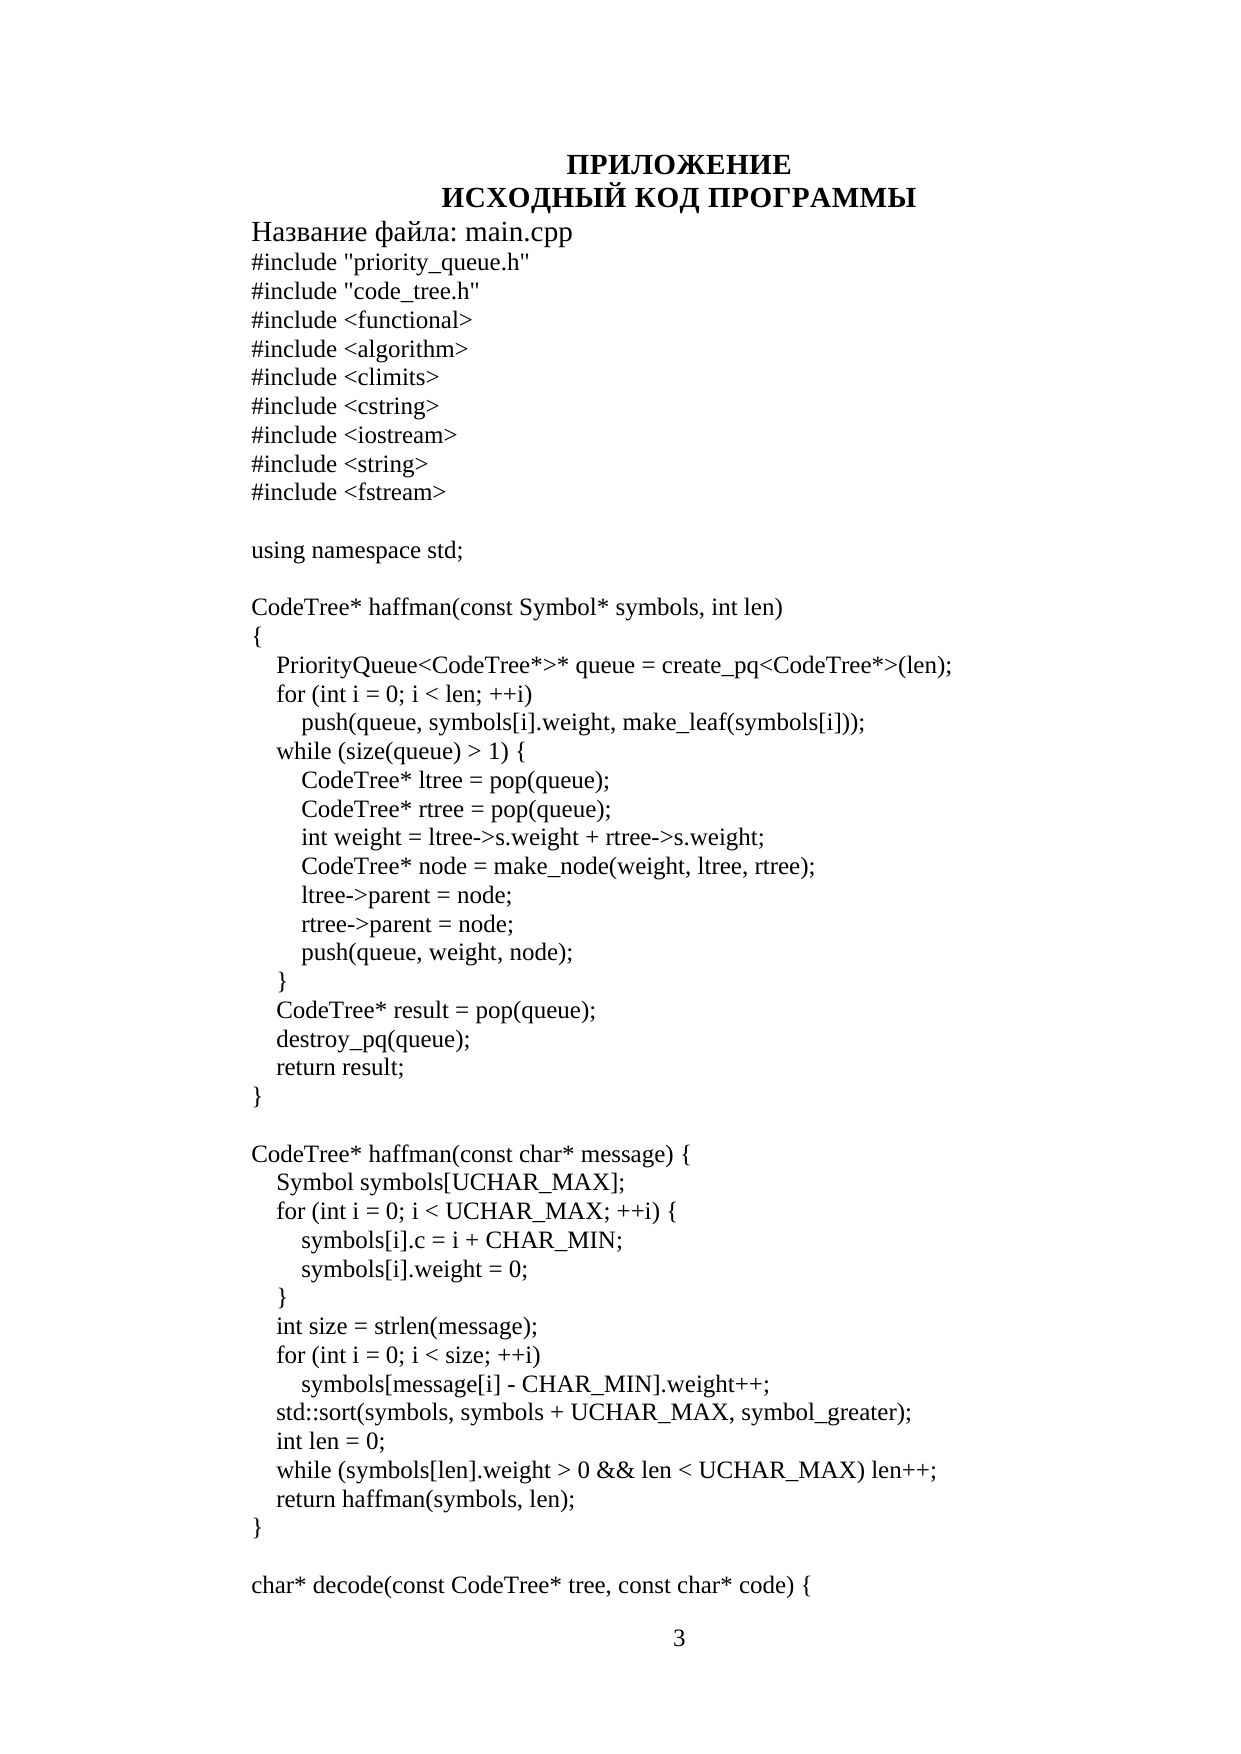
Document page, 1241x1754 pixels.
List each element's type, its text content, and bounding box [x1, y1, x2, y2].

text for (int i = 0; i < len; ++i) [177, 679, 1181, 707]
text symbols[message[i] - CHAR_MIN].weight++; [177, 1369, 1181, 1397]
text ПРИЛОЖЕНИЕ [177, 147, 1181, 180]
text #include "priority_queue.h" [177, 247, 1181, 276]
text CodeTree* rtree = pop(queue); [177, 794, 1181, 822]
text } [177, 1282, 1181, 1311]
text } [177, 1512, 1181, 1541]
text #include <fstream> [177, 477, 1181, 506]
text return result; [177, 1052, 1181, 1081]
text #include <climits> [177, 362, 1181, 391]
text } [177, 966, 1181, 995]
text CodeTree* haffman(const Symbol* symbols, int len) [177, 592, 1181, 621]
text } [177, 1081, 1181, 1110]
text CodeTree* ltree = pop(queue); [177, 765, 1181, 794]
text #include "code_tree.h" [177, 276, 1181, 305]
text push(queue, symbols[i].weight, make_leaf(symbols[i])); [177, 707, 1181, 736]
text return haffman(symbols, len); [177, 1484, 1181, 1512]
text int len = 0; [177, 1426, 1181, 1455]
text while (size(queue) > 1) { [177, 736, 1181, 765]
text std::sort(symbols, symbols + UCHAR_MAX, symbol_greater); [177, 1397, 1181, 1426]
text CodeTree* result = pop(queue); [177, 995, 1181, 1024]
text using namespace std; [177, 535, 1181, 564]
text int weight = ltree->s.weight + rtree->s.weight; [177, 822, 1181, 851]
text Название файла: main.cpp [177, 214, 1181, 247]
text #include <iostream> [177, 420, 1181, 449]
text { [177, 621, 1181, 650]
text symbols[i].c = i + CHAR_MIN; [177, 1225, 1181, 1254]
text destroy_pq(queue); [177, 1024, 1181, 1052]
text CodeTree* haffman(const char* message) { [177, 1139, 1181, 1167]
text int size = strlen(message); [177, 1311, 1181, 1340]
text symbols[i].weight = 0; [177, 1254, 1181, 1282]
text for (int i = 0; i < size; ++i) [177, 1340, 1181, 1369]
text CodeTree* node = make_node(weight, ltree, rtree); [177, 851, 1181, 880]
text #include <string> [177, 449, 1181, 477]
text rtree->parent = node; [177, 909, 1181, 937]
text while (symbols[len].weight > 0 && len < UCHAR_MAX) len++; [177, 1455, 1181, 1484]
text Symbol symbols[UCHAR_MAX]; [177, 1167, 1181, 1196]
text char* decode(const CodeTree* tree, const char* code) { [177, 1570, 1181, 1599]
text ИСХОДНЫЙ КОД ПРОГРАММЫ [177, 180, 1181, 214]
text #include <cstring> [177, 391, 1181, 420]
text #include <functional> [177, 305, 1181, 334]
text ltree->parent = node; [177, 880, 1181, 909]
text #include <algorithm> [177, 334, 1181, 362]
text PriorityQueue<CodeTree*>* queue = create_pq<CodeTree*>(len); [177, 650, 1181, 679]
text for (int i = 0; i < UCHAR_MAX; ++i) { [177, 1196, 1181, 1225]
text push(queue, weight, node); [177, 937, 1181, 966]
